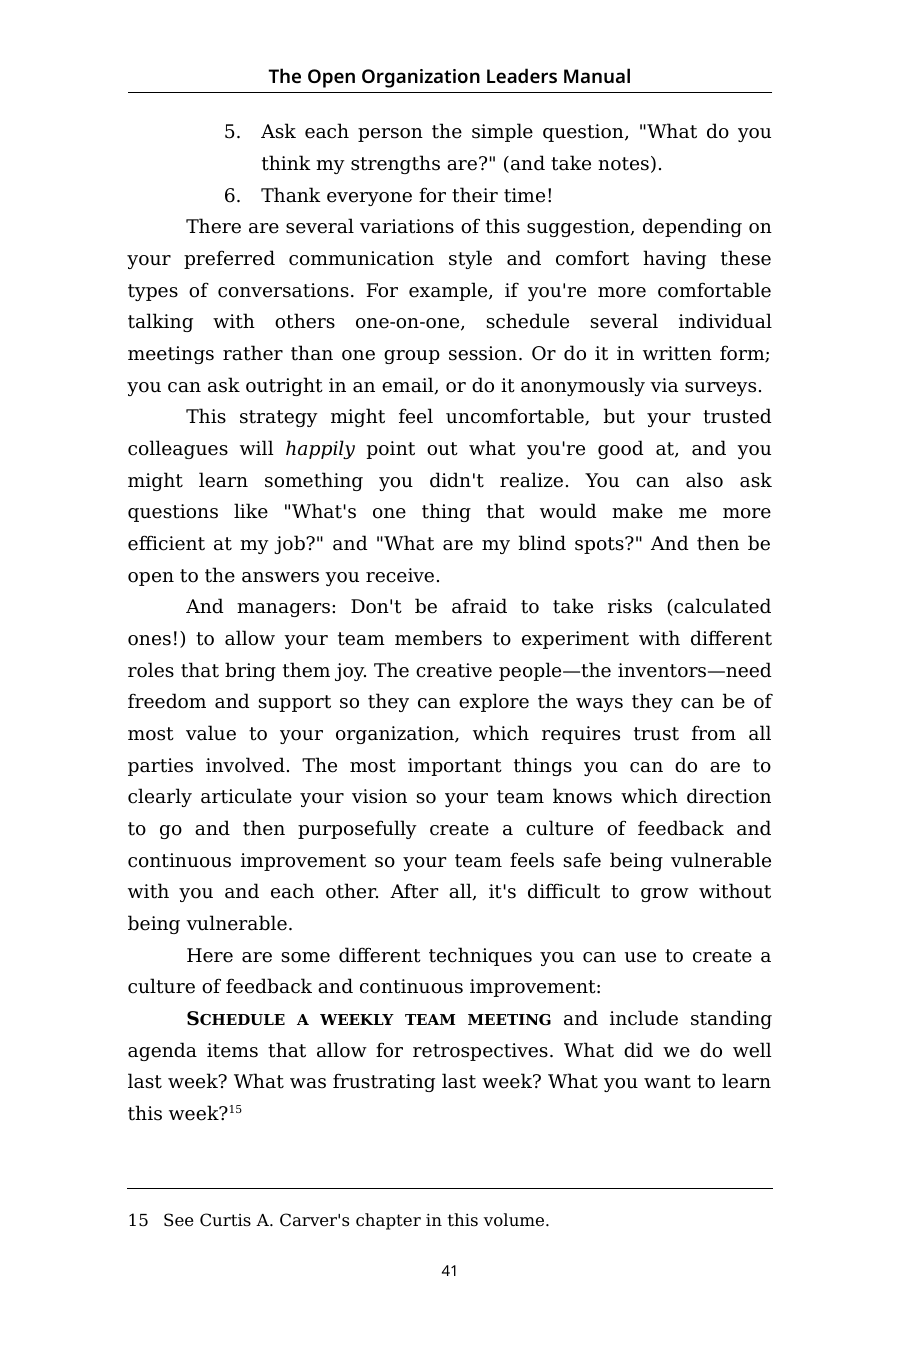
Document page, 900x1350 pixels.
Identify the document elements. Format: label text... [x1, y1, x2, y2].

text See Curtis A. Carver's chapter in this volume. [127, 1211, 772, 1230]
text There are several variations of this suggestion, depending on your preferred communication style and comfort having these types of conversations. For example, if you're more comfortable talking with others one-on-one, schedule several individual meetings rather than one group session. Or do it in written form; you can ask outright in an email, or do it anonymously via surveys. [127, 216, 772, 397]
text Schedule a weekly team meeting and include standing agenda items that allow for retrospectives. What did we do well last week? What was frustrating last week? What you want to learn this week? [127, 1008, 772, 1125]
text And managers: Don't be afraid to take risks (calculated ones!) to allow your team members to experiment with different roles that bring them joy. The creative people—the inventors—need freedom and support so they can explore the ways they can be of most value to your organization, which requires trust from all parties involved. The most important things you can do are to clearly articulate your vision so your team knows which direction to go and then purposefully create a culture of feedback and continuous improvement so your team feels safe being vulnerable with you and each other. After all, it's difficult to grow without being vulnerable. [127, 596, 772, 935]
list Thank everyone for their time! [223, 185, 772, 207]
text This strategy might feel uncomfortable, but your trusted colleagues will happily point out what you're good at, and you might learn something you didn't realize. You can also ask questions like "What's one thing that would make me more efficient at my job?" and "What are my blind spots?" And then be open to the answers you receive. [127, 406, 772, 587]
text Here are some different techniques you can use to create a culture of feedback and continuous improvement: [127, 945, 772, 998]
list Ask each person the simple question, "What do you think my strengths are?" (and take notes). [223, 121, 772, 175]
